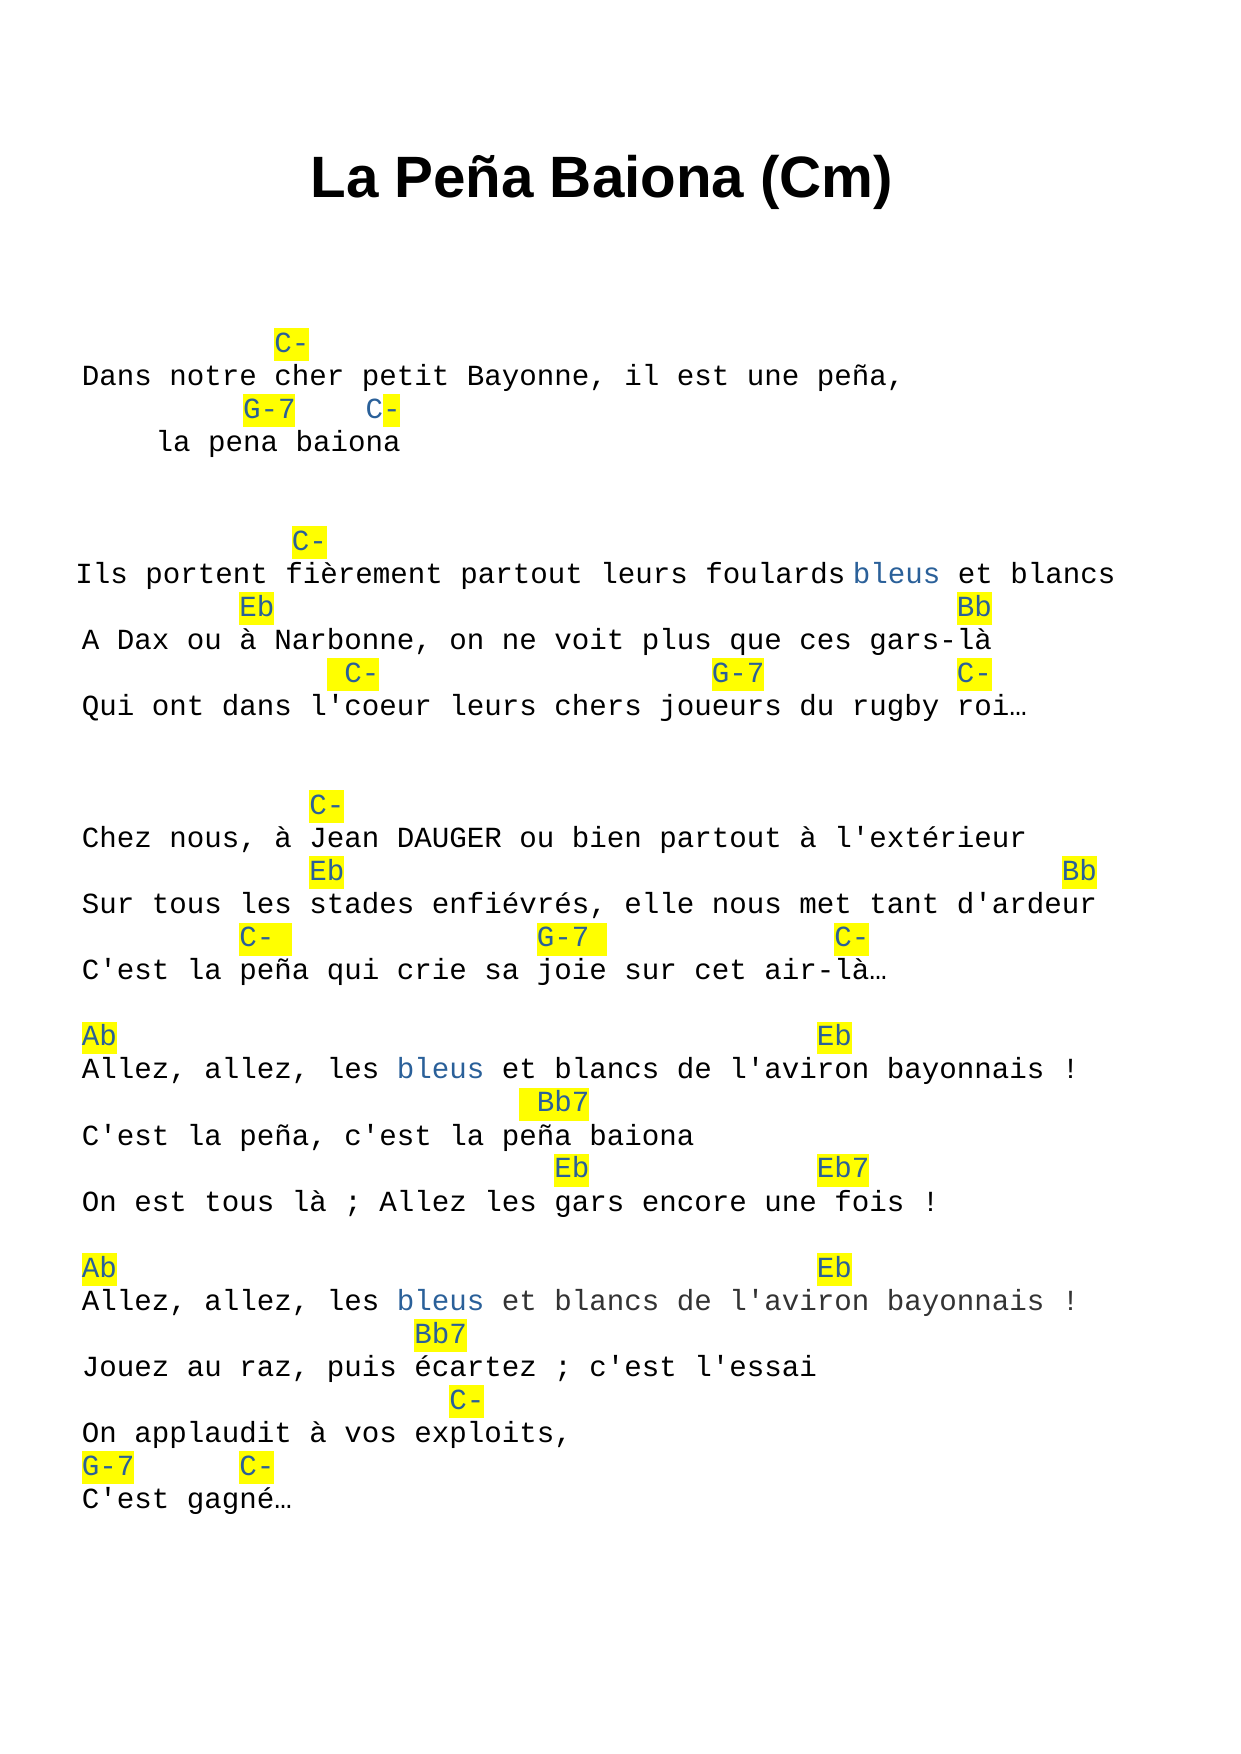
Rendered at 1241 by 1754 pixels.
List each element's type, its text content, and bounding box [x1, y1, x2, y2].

text Ab Eb [82, 1253, 1122, 1286]
text Eb Bb [82, 856, 1122, 889]
text Allez, allez, les bleus et blancs de l'aviron bayonnais ! [82, 1054, 1122, 1088]
text G-7 C- [82, 394, 1122, 427]
text C'est la peña, c'est la peña baiona [82, 1121, 1122, 1154]
text C'est la peña qui crie sa joie sur cet air-là… [82, 956, 1122, 988]
text Ab Eb [82, 1022, 1122, 1054]
text Allez, allez, les bleus et blancs de l'aviron bayonnais ! [82, 1286, 1122, 1319]
text C- [82, 1385, 1122, 1418]
text Sur tous les stades enfiévrés, elle nous met tant d'ardeur [82, 889, 1122, 922]
text Bb7 [82, 1088, 1122, 1121]
text Ils portent fièrement partout leurs foulards bleus et blancs [40, 559, 1169, 592]
text Eb Eb7 [82, 1154, 1122, 1187]
text C- [82, 328, 1122, 361]
text A Dax ou à Narbonne, on ne voit plus que ces gars-là [82, 625, 1122, 658]
text C'est gagné… [82, 1484, 1122, 1517]
text Eb Bb [82, 592, 1122, 625]
text G-7 C- [82, 1451, 1122, 1484]
title La Peña Baiona (Cm) [82, 143, 1122, 210]
text C- G-7 C- [82, 922, 1122, 956]
text C- G-7 C- [82, 658, 1122, 691]
text C- [82, 526, 1122, 559]
text Chez nous, à Jean DAUGER ou bien partout à l'extérieur [82, 823, 1122, 856]
text Bb7 [82, 1319, 1122, 1352]
text On applaudit à vos exploits, [82, 1418, 1122, 1451]
text Dans notre cher petit Bayonne, il est une peña, [82, 361, 1122, 394]
text la pena baiona [82, 427, 1122, 460]
text Jouez au raz, puis écartez ; c'est l'essai [82, 1352, 1122, 1385]
text C- [82, 790, 1122, 823]
text Qui ont dans l'coeur leurs chers joueurs du rugby roi… [82, 691, 1122, 724]
text On est tous là ; Allez les gars encore une fois ! [82, 1187, 1122, 1220]
